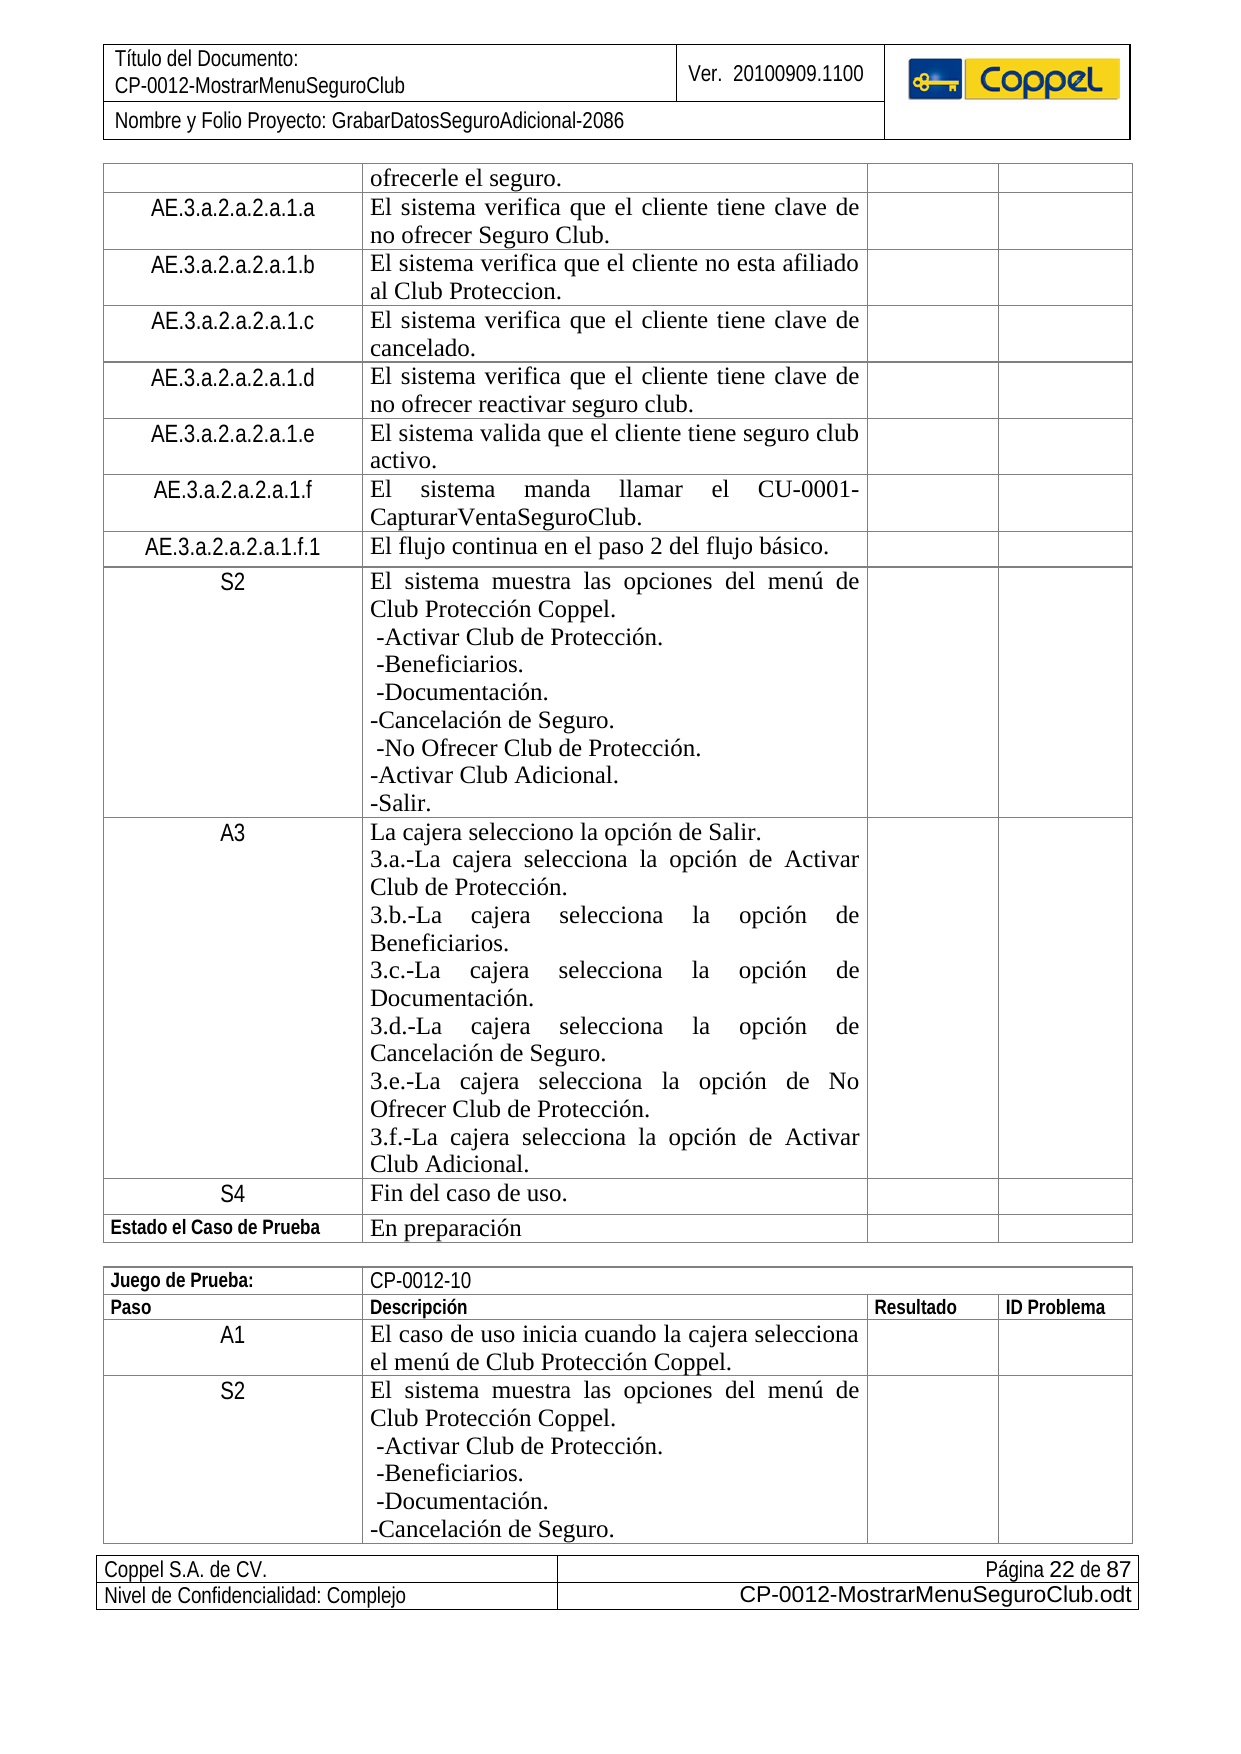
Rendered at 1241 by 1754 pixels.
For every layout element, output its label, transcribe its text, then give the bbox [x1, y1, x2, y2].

table_cell [999, 1320, 1132, 1375]
table_cell AE.3.a.2.a.2.a.1.e [104, 419, 362, 474]
table_header Juego de Prueba: [104, 1268, 362, 1294]
table_cell [868, 164, 998, 192]
table_cell S4 [104, 1179, 362, 1213]
table_cell AE.3.a.2.a.2.a.1.d [104, 363, 362, 418]
table_cell [999, 419, 1132, 474]
table_cell El sistema muestra las opciones del menú de Club Protección Coppel. -Activar Club de Protección. -Beneficiarios. -Documentación. -Cancelación de Seguro. -No Ofrecer Club de Protección. -Activar Club Adicional. -Salir. [363, 568, 867, 817]
table_cell Descripción [363, 1295, 867, 1319]
table_cell AE.3.a.2.a.2.a.1.f [104, 475, 362, 531]
table_cell AE.3.a.2.a.2.a.1.c [104, 306, 362, 361]
table_cell AE.3.a.2.a.2.a.1.f.1 [104, 532, 362, 566]
table_cell [999, 818, 1132, 1178]
table_cell [999, 532, 1132, 566]
table_cell [104, 164, 362, 192]
table_cell Fin del caso de uso. [363, 1179, 867, 1213]
table_cell [999, 1179, 1132, 1213]
table_cell [999, 1215, 1132, 1242]
table_cell [868, 532, 998, 566]
table_cell Paso [104, 1295, 362, 1319]
table_cell [999, 568, 1132, 817]
table_cell ofrecerle el seguro. [363, 164, 867, 192]
table_cell El sistema verifica que el cliente tiene clave de no ofrecer Seguro Club. [363, 193, 867, 248]
table_cell En preparación [363, 1215, 867, 1242]
table_cell [868, 818, 998, 1178]
table_cell El sistema verifica que el cliente tiene clave de no ofrecer reactivar seguro club. [363, 363, 867, 418]
table_cell A3 [104, 818, 362, 1178]
table_cell El flujo continua en el paso 2 del flujo básico. [363, 532, 867, 566]
table_cell [868, 1376, 998, 1543]
table_cell ID Problema [999, 1295, 1132, 1319]
table_cell [868, 419, 998, 474]
table_cell [999, 363, 1132, 418]
table_cell [868, 568, 998, 817]
table_cell El sistema verifica que el cliente tiene clave de cancelado. [363, 306, 867, 361]
table_cell Resultado [868, 1295, 998, 1319]
table_cell [868, 250, 998, 305]
table_header CP-0012-10 [363, 1268, 1132, 1294]
table_cell [868, 363, 998, 418]
table_cell Estado el Caso de Prueba [104, 1215, 362, 1242]
table_cell El sistema verifica que el cliente no esta afiliado al Club Proteccion. [363, 250, 867, 305]
table_cell La cajera selecciono la opción de Salir. 3.a.-La cajera selecciona la opción de Activar Club de Protección. 3.b.-La cajera selecciona la opción de Beneficiarios. 3.c.-La cajera selecciona la opción de Documentación. 3.d.-La cajera selecciona la opción de Cancelación de Seguro. 3.e.-La cajera selecciona la opción de No Ofrecer Club de Protección. 3.f.-La cajera selecciona la opción de Activar Club Adicional. [363, 818, 867, 1178]
table_cell A1 [104, 1320, 362, 1375]
table_cell [868, 1179, 998, 1213]
table_cell [999, 164, 1132, 192]
table_cell El sistema valida que el cliente tiene seguro club activo. [363, 419, 867, 474]
table_cell [999, 475, 1132, 531]
table_cell [999, 1376, 1132, 1543]
table_cell AE.3.a.2.a.2.a.1.b [104, 250, 362, 305]
table_cell El caso de uso inicia cuando la cajera selecciona el menú de Club Protección Coppel. [363, 1320, 867, 1375]
table_cell [868, 306, 998, 361]
table_cell AE.3.a.2.a.2.a.1.a [104, 193, 362, 248]
table_cell El sistema muestra las opciones del menú de Club Protección Coppel. -Activar Club de Protección. -Beneficiarios. -Documentación. -Cancelación de Seguro. [363, 1376, 867, 1543]
table_cell [999, 250, 1132, 305]
table_cell [999, 306, 1132, 361]
table_cell [868, 1215, 998, 1242]
table_cell [868, 193, 998, 248]
table_cell S2 [104, 1376, 362, 1543]
table_cell [868, 1320, 998, 1375]
table_cell [868, 475, 998, 531]
table_cell [999, 193, 1132, 248]
table_cell S2 [104, 568, 362, 817]
table_cell El sistema manda llamar el CU-0001-CapturarVentaSeguroClub. [363, 475, 867, 531]
